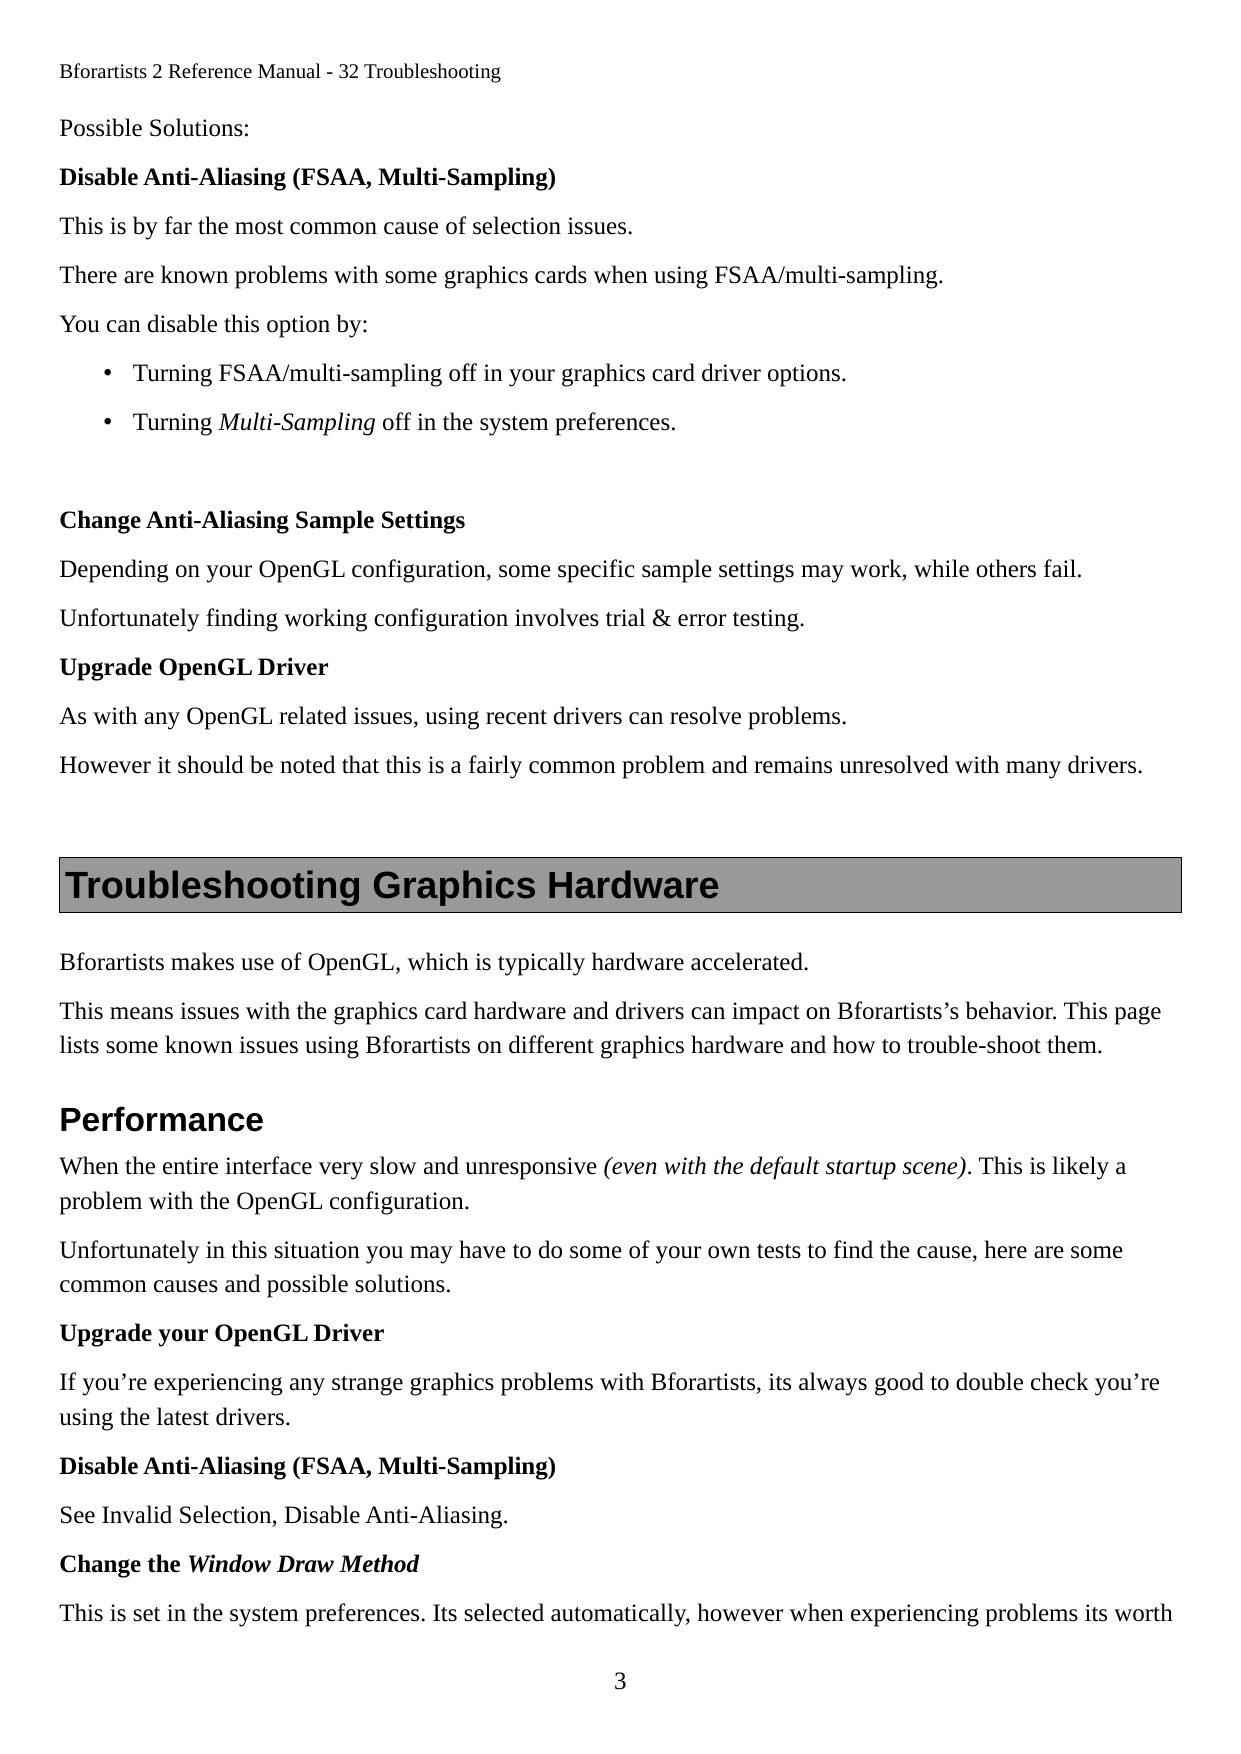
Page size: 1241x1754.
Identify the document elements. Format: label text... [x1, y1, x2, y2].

text You can disable this option by: [59, 309, 1181, 338]
text Unfortunately in this situation you may have to do some of your own tests to find the cause, here are some common causes and possible solutions. [59, 1235, 1181, 1298]
text Change the Window Draw Method [59, 1549, 1181, 1578]
subtitle Performance [59, 1100, 1181, 1139]
text This means issues with the graphics card hardware and drivers can impact on Bforartists’s behavior. This page lists some known issues using Bforartists on different graphics hardware and how to trouble-shoot them. [59, 996, 1181, 1059]
text Disable Anti-Aliasing (FSAA, Multi-Sampling) [59, 1451, 1181, 1480]
list Turning FSAA/multi-sampling off in your graphics card driver options. [103, 358, 1181, 387]
text Upgrade your OpenGL Driver [59, 1318, 1181, 1347]
text Possible Solutions: [59, 113, 1181, 141]
text Unfortunately finding working configuration involves trial & error testing. [59, 603, 1181, 632]
text Depending on your OpenGL configuration, some specific sample settings may work, while others fail. [59, 554, 1181, 583]
text This is set in the system preferences. Its selected automatically, however when experiencing problems its worth [59, 1598, 1181, 1627]
table_header Troubleshooting Graphics Hardware [60, 858, 1181, 912]
text As with any OpenGL related issues, using recent drivers can resolve problems. [59, 701, 1181, 730]
text There are known problems with some graphics cards when using FSAA/multi-sampling. [59, 260, 1181, 288]
text Change Anti-Aliasing Sample Settings [59, 505, 1181, 534]
list Turning Multi-Sampling off in the system preferences. [103, 407, 1181, 436]
text Upgrade OpenGL Driver [59, 652, 1181, 681]
text Disable Anti-Aliasing (FSAA, Multi-Sampling) [59, 162, 1181, 190]
text However it should be noted that this is a fairly common problem and remains unresolved with many drivers. [59, 750, 1181, 779]
text Bforartists makes use of OpenGL, which is typically hardware accelerated. [59, 947, 1181, 976]
text If you’re experiencing any strange graphics problems with Bforartists, its always good to double check you’re using the latest drivers. [59, 1367, 1181, 1431]
text This is by far the most common cause of selection issues. [59, 211, 1181, 239]
text When the entire interface very slow and unresponsive (even with the default startup scene). This is likely a problem with the OpenGL configuration. [59, 1151, 1181, 1214]
text See Invalid Selection, Disable Anti-Aliasing. [59, 1500, 1181, 1529]
